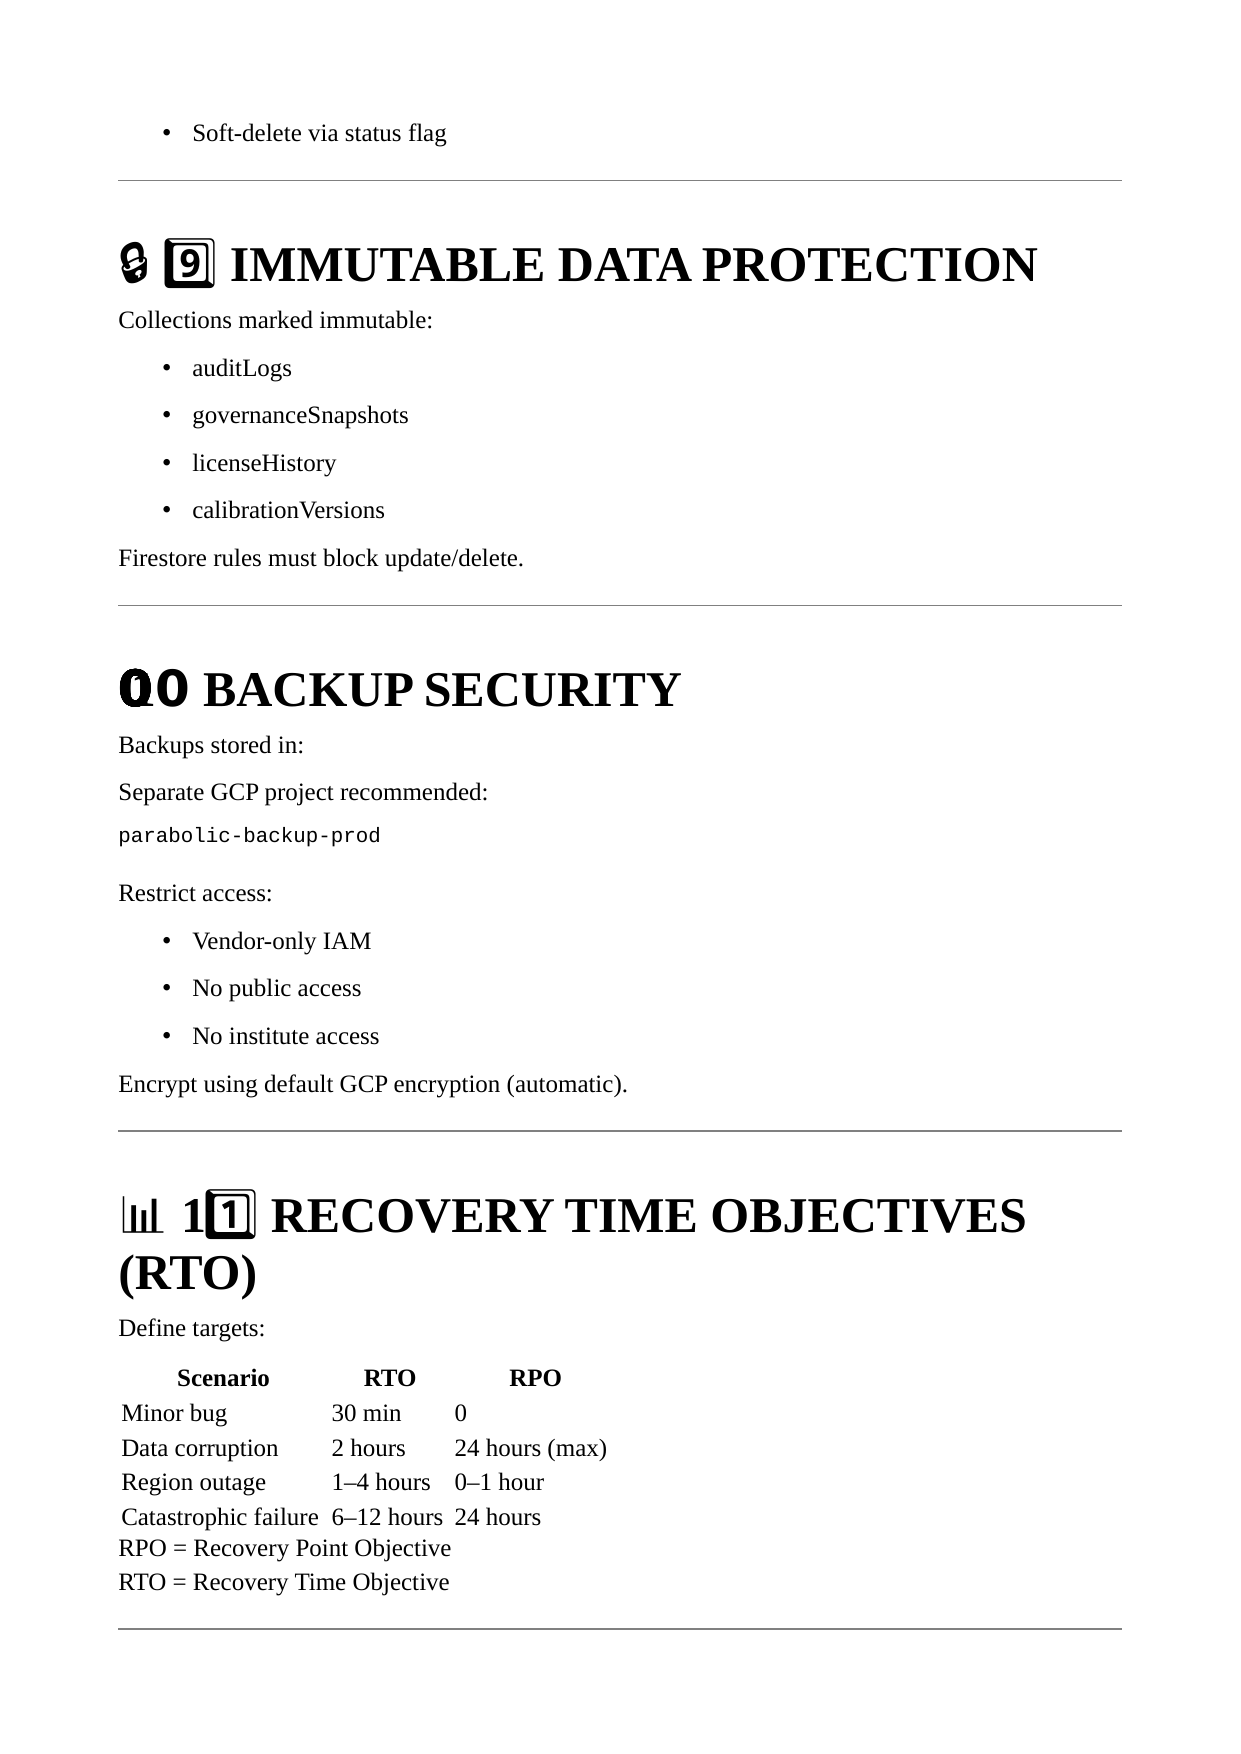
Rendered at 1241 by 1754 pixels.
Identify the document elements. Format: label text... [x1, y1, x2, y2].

list No institute access [162, 1021, 1122, 1050]
table_cell Data corruption [118, 1430, 328, 1464]
list Vendor-only IAM [162, 926, 1122, 954]
list governanceSnapshots [162, 400, 1122, 429]
text RPO = Recovery Point Objective RTO = Recovery Time Objective [118, 1533, 1122, 1595]
table_cell 30 min [329, 1395, 451, 1430]
text Define targets: [118, 1313, 1122, 1342]
table_cell Minor bug [118, 1395, 328, 1430]
text Encrypt using default GCP encryption (automatic). [118, 1069, 1122, 1097]
text Backups stored in: [118, 730, 1122, 759]
text Collections marked immutable: [118, 305, 1122, 334]
text parabolic-backup-prod [118, 825, 1122, 849]
text Firestore rules must block update/delete. [118, 543, 1122, 572]
table_header RTO [329, 1361, 451, 1395]
table_cell 24 hours (max) [451, 1430, 620, 1464]
table_cell 0 [451, 1395, 620, 1430]
list No public access [162, 973, 1122, 1002]
list calibrationVersions [162, 495, 1122, 524]
table_cell 24 hours [451, 1499, 620, 1533]
subtitle 📊 11️⃣ RECOVERY TIME OBJECTIVES (RTO) [118, 1186, 1122, 1301]
table_header RPO [451, 1361, 620, 1395]
table_cell Catastrophic failure [118, 1499, 328, 1533]
table_header Scenario [118, 1361, 328, 1395]
table_cell 0–1 hour [451, 1464, 620, 1499]
table_cell 1–4 hours [329, 1464, 451, 1499]
list auditLogs [162, 353, 1122, 381]
subtitle 🔒 9️⃣ IMMUTABLE DATA PROTECTION [118, 235, 1122, 292]
text Restrict access: [118, 878, 1122, 907]
text Separate GCP project recommended: [118, 777, 1122, 806]
list Soft-delete via status flag [162, 118, 1122, 147]
table_cell Region outage [118, 1464, 328, 1499]
table_cell 2 hours [329, 1430, 451, 1464]
subtitle 🔐 10️⃣ BACKUP SECURITY [118, 660, 1122, 717]
list licenseHistory [162, 448, 1122, 477]
table_cell 6–12 hours [329, 1499, 451, 1533]
